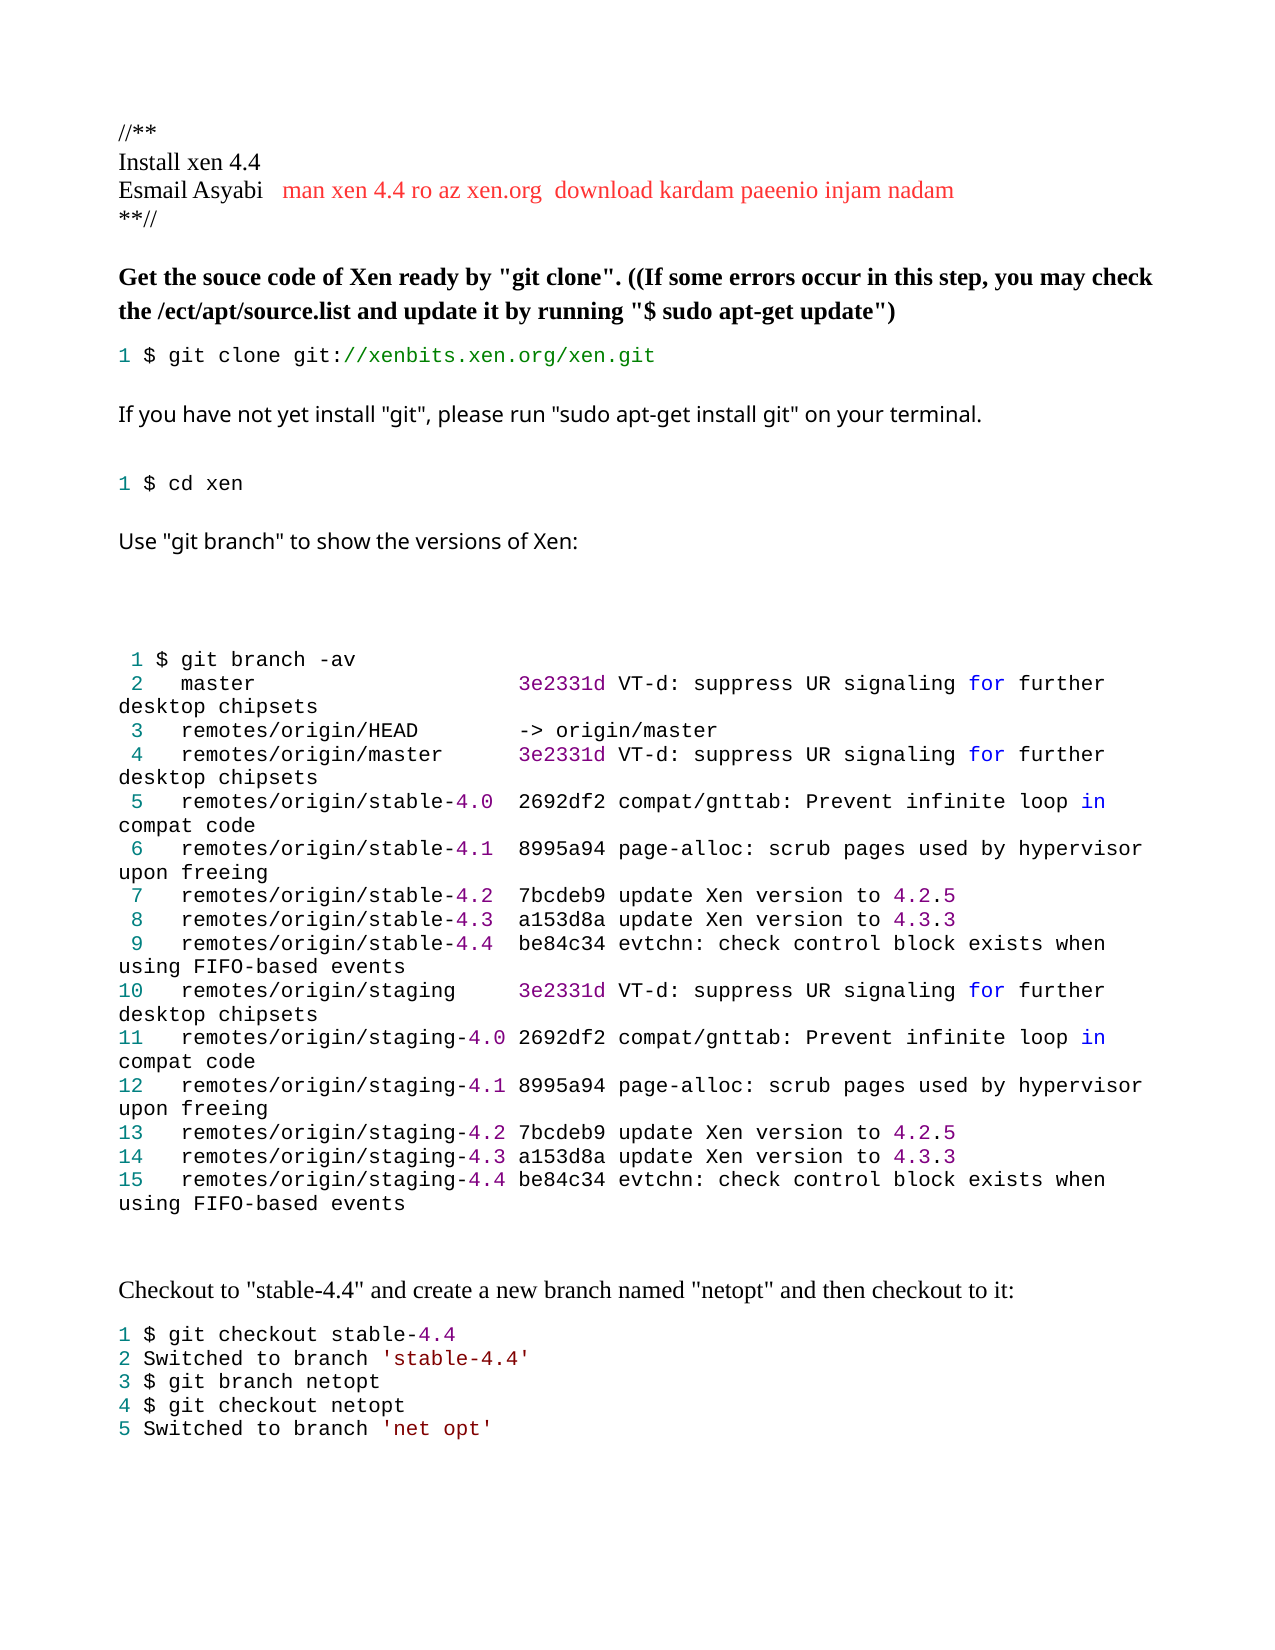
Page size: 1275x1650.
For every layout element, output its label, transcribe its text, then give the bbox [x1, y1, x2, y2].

text 10 remotes/origin/staging 3e2331d VT-d: suppress UR signaling for further desktop chipsets [118, 980, 1157, 1027]
text 1 $ git branch -av [118, 649, 1157, 673]
text 14 remotes/origin/staging-4.3 a153d8a update Xen version to 4.3.3 [118, 1146, 1157, 1169]
text 5 Switched to branch 'net opt' [118, 1418, 1157, 1442]
text 3 $ git branch netopt [118, 1371, 1157, 1395]
text If you have not yet install "git", please run "sudo apt-get install git" on your terminal. [118, 398, 1157, 428]
text Get the souce code of Xen ready by "git clone". ((If some errors occur in this step, you may check the /ect/apt/source.list and update it by running "$ sudo apt-get update") [118, 262, 1157, 325]
text 9 remotes/origin/stable-4.4 be84c34 evtchn: check control block exists when using FIFO-based events [118, 933, 1157, 980]
text 3 remotes/origin/HEAD -> origin/master [118, 720, 1157, 744]
text 13 remotes/origin/staging-4.2 7bcdeb9 update Xen version to 4.2.5 [118, 1122, 1157, 1146]
text **// [118, 204, 1157, 233]
text 1 $ cd xen [118, 473, 1157, 496]
text 2 master 3e2331d VT-d: suppress UR signaling for further desktop chipsets [118, 673, 1157, 720]
text 12 remotes/origin/staging-4.1 8995a94 page-alloc: scrub pages used by hypervisor upon freeing [118, 1075, 1157, 1122]
text 1 $ git clone git://xenbits.xen.org/xen.git [118, 345, 1157, 369]
text 8 remotes/origin/stable-4.3 a153d8a update Xen version to 4.3.3 [118, 909, 1157, 933]
text 4 $ git checkout netopt [118, 1395, 1157, 1418]
text 5 remotes/origin/stable-4.0 2692df2 compat/gnttab: Prevent infinite loop in compat code [118, 791, 1157, 838]
text //** [118, 118, 1157, 147]
text Use "git branch" to show the versions of Xen: [118, 526, 1157, 556]
text 6 remotes/origin/stable-4.1 8995a94 page-alloc: scrub pages used by hypervisor upon freeing [118, 838, 1157, 886]
text 11 remotes/origin/staging-4.0 2692df2 compat/gnttab: Prevent infinite loop in compat code [118, 1027, 1157, 1075]
text 15 remotes/origin/staging-4.4 be84c34 evtchn: check control block exists when using FIFO-based events [118, 1169, 1157, 1217]
text Checkout to "stable-4.4" and create a new branch named "netopt" and then checkout to it: [118, 1275, 1157, 1303]
text Esmail Asyabi man xen 4.4 ro az xen.org download kardam paeenio injam nadam [118, 176, 1157, 204]
text 4 remotes/origin/master 3e2331d VT-d: suppress UR signaling for further desktop chipsets [118, 744, 1157, 791]
text 7 remotes/origin/stable-4.2 7bcdeb9 update Xen version to 4.2.5 [118, 886, 1157, 909]
text Install xen 4.4 [118, 147, 1157, 176]
text 2 Switched to branch 'stable-4.4' [118, 1347, 1157, 1371]
text 1 $ git checkout stable-4.4 [118, 1324, 1157, 1347]
